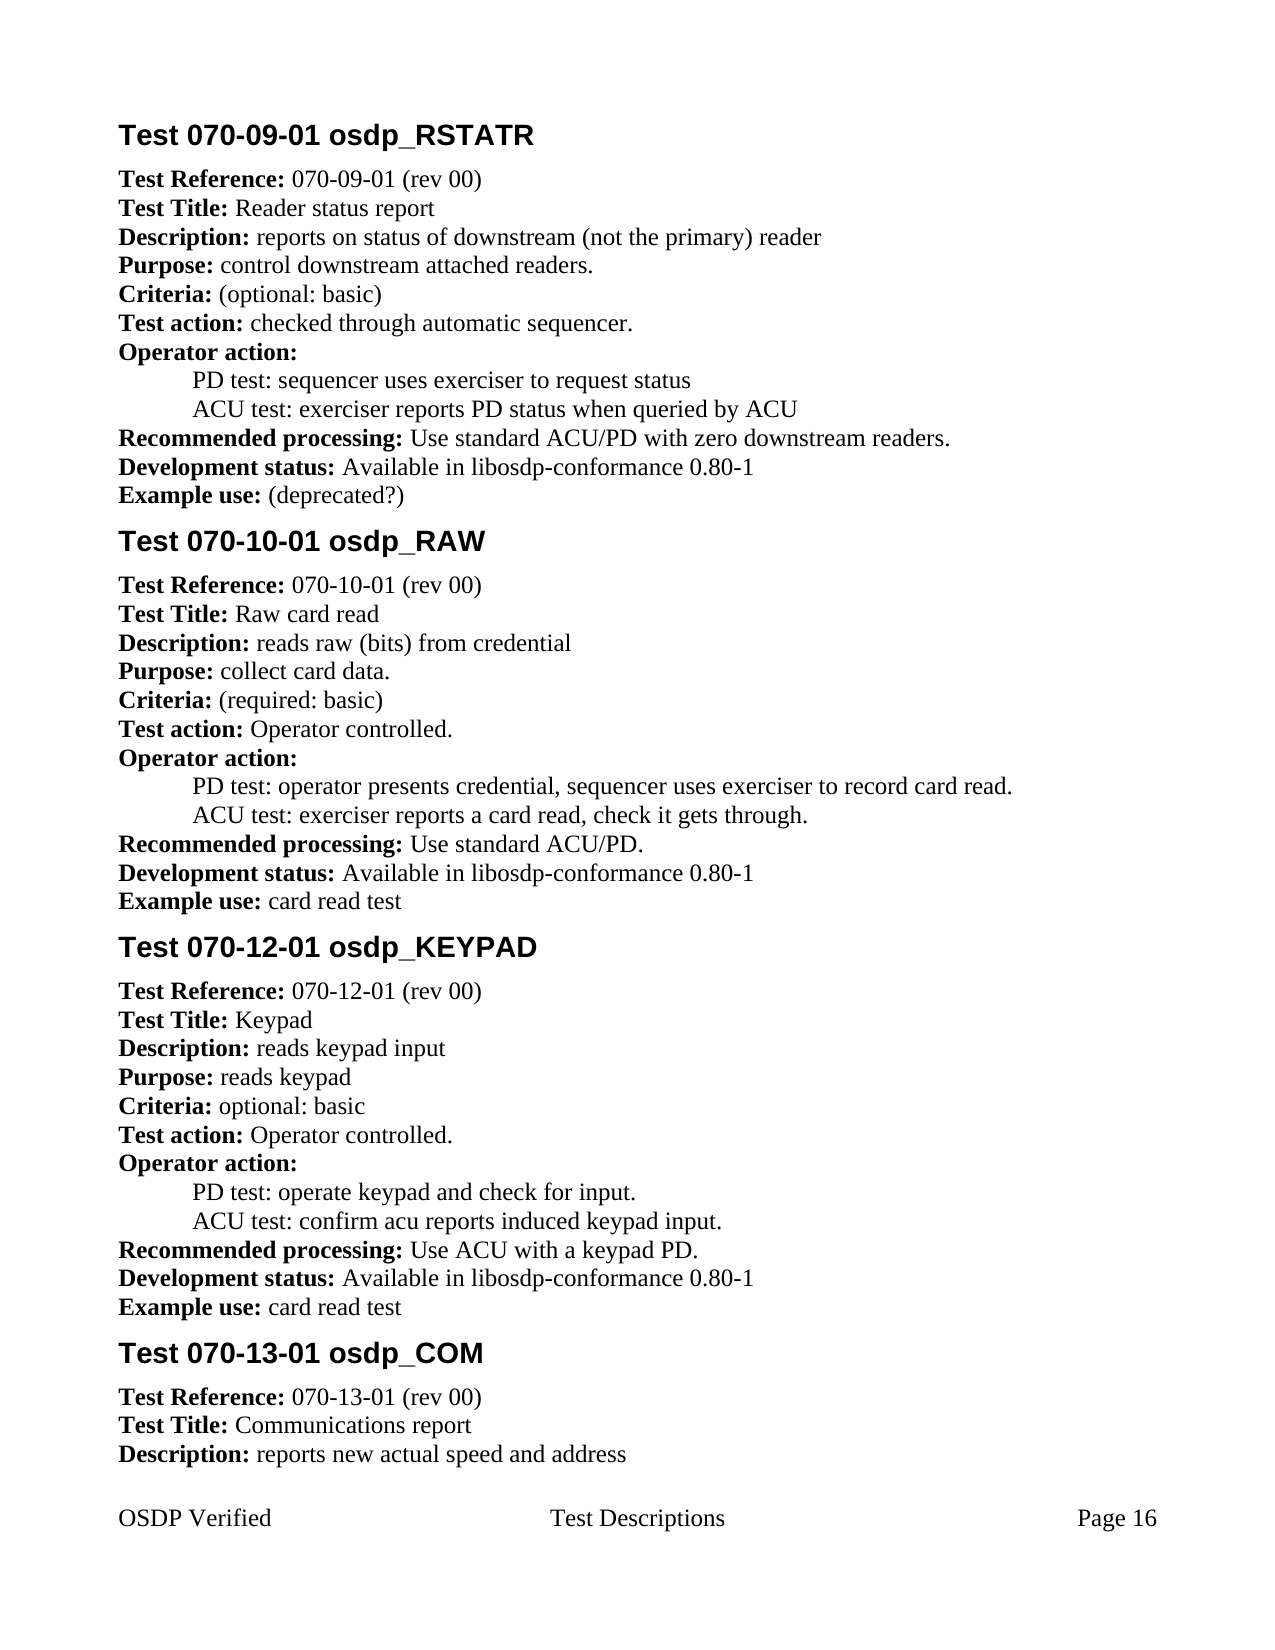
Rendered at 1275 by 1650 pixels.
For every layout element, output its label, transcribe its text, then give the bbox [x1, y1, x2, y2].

text Description: reports on status of downstream (not the primary) reader [118, 222, 1157, 251]
text Recommended processing: Use standard ACU/PD. [118, 829, 1157, 858]
text Example use: card read test [118, 886, 1157, 915]
text Development status: Available in libosdp-conformance 0.80-1 [118, 452, 1157, 481]
text Test Title: Keypad [118, 1005, 1157, 1033]
subtitle Test 070-09-01 osdp_RSTATR [118, 118, 1157, 152]
text Test Title: Communications report [118, 1411, 1157, 1439]
text Operator action: [118, 743, 1157, 771]
text Test Reference: 070-10-01 (rev 00) [118, 570, 1157, 599]
text Recommended processing: Use standard ACU/PD with zero downstream readers. [118, 423, 1157, 452]
text Criteria: optional: basic [118, 1091, 1157, 1120]
text Example use: card read test [118, 1292, 1157, 1321]
text Example use: (deprecated?) [118, 481, 1157, 509]
text Description: reads keypad input [118, 1033, 1157, 1062]
text Purpose: collect card data. [118, 656, 1157, 685]
text Operator action: [118, 1148, 1157, 1177]
subtitle Test 070-13-01 osdp_COM [118, 1336, 1157, 1369]
text Test action: checked through automatic sequencer. [118, 308, 1157, 337]
text ACU test: exerciser reports a card read, check it gets through. [118, 800, 1157, 829]
text Test Title: Reader status report [118, 193, 1157, 222]
text Purpose: reads keypad [118, 1062, 1157, 1091]
text Test Reference: 070-13-01 (rev 00) [118, 1382, 1157, 1411]
text ACU test: confirm acu reports induced keypad input. [118, 1206, 1157, 1235]
text Operator action: [118, 337, 1157, 366]
text Recommended processing: Use ACU with a keypad PD. [118, 1235, 1157, 1263]
subtitle Test 070-10-01 osdp_RAW [118, 524, 1157, 558]
text Test Title: Raw card read [118, 599, 1157, 628]
text Purpose: control downstream attached readers. [118, 251, 1157, 279]
text Description: reports new actual speed and address [118, 1439, 1157, 1468]
text Test action: Operator controlled. [118, 714, 1157, 743]
text ACU test: exerciser reports PD status when queried by ACU [118, 394, 1157, 423]
text Description: reads raw (bits) from credential [118, 628, 1157, 656]
text PD test: sequencer uses exerciser to request status [118, 366, 1157, 394]
text Development status: Available in libosdp-conformance 0.80-1 [118, 858, 1157, 886]
text Criteria: (optional: basic) [118, 279, 1157, 308]
text Test Reference: 070-09-01 (rev 00) [118, 164, 1157, 193]
subtitle Test 070-12-01 osdp_KEYPAD [118, 930, 1157, 963]
text Test action: Operator controlled. [118, 1120, 1157, 1148]
text Development status: Available in libosdp-conformance 0.80-1 [118, 1263, 1157, 1292]
text PD test: operate keypad and check for input. [118, 1177, 1157, 1206]
text PD test: operator presents credential, sequencer uses exerciser to record card read. [118, 771, 1157, 800]
text Criteria: (required: basic) [118, 685, 1157, 714]
text Test Reference: 070-12-01 (rev 00) [118, 976, 1157, 1005]
